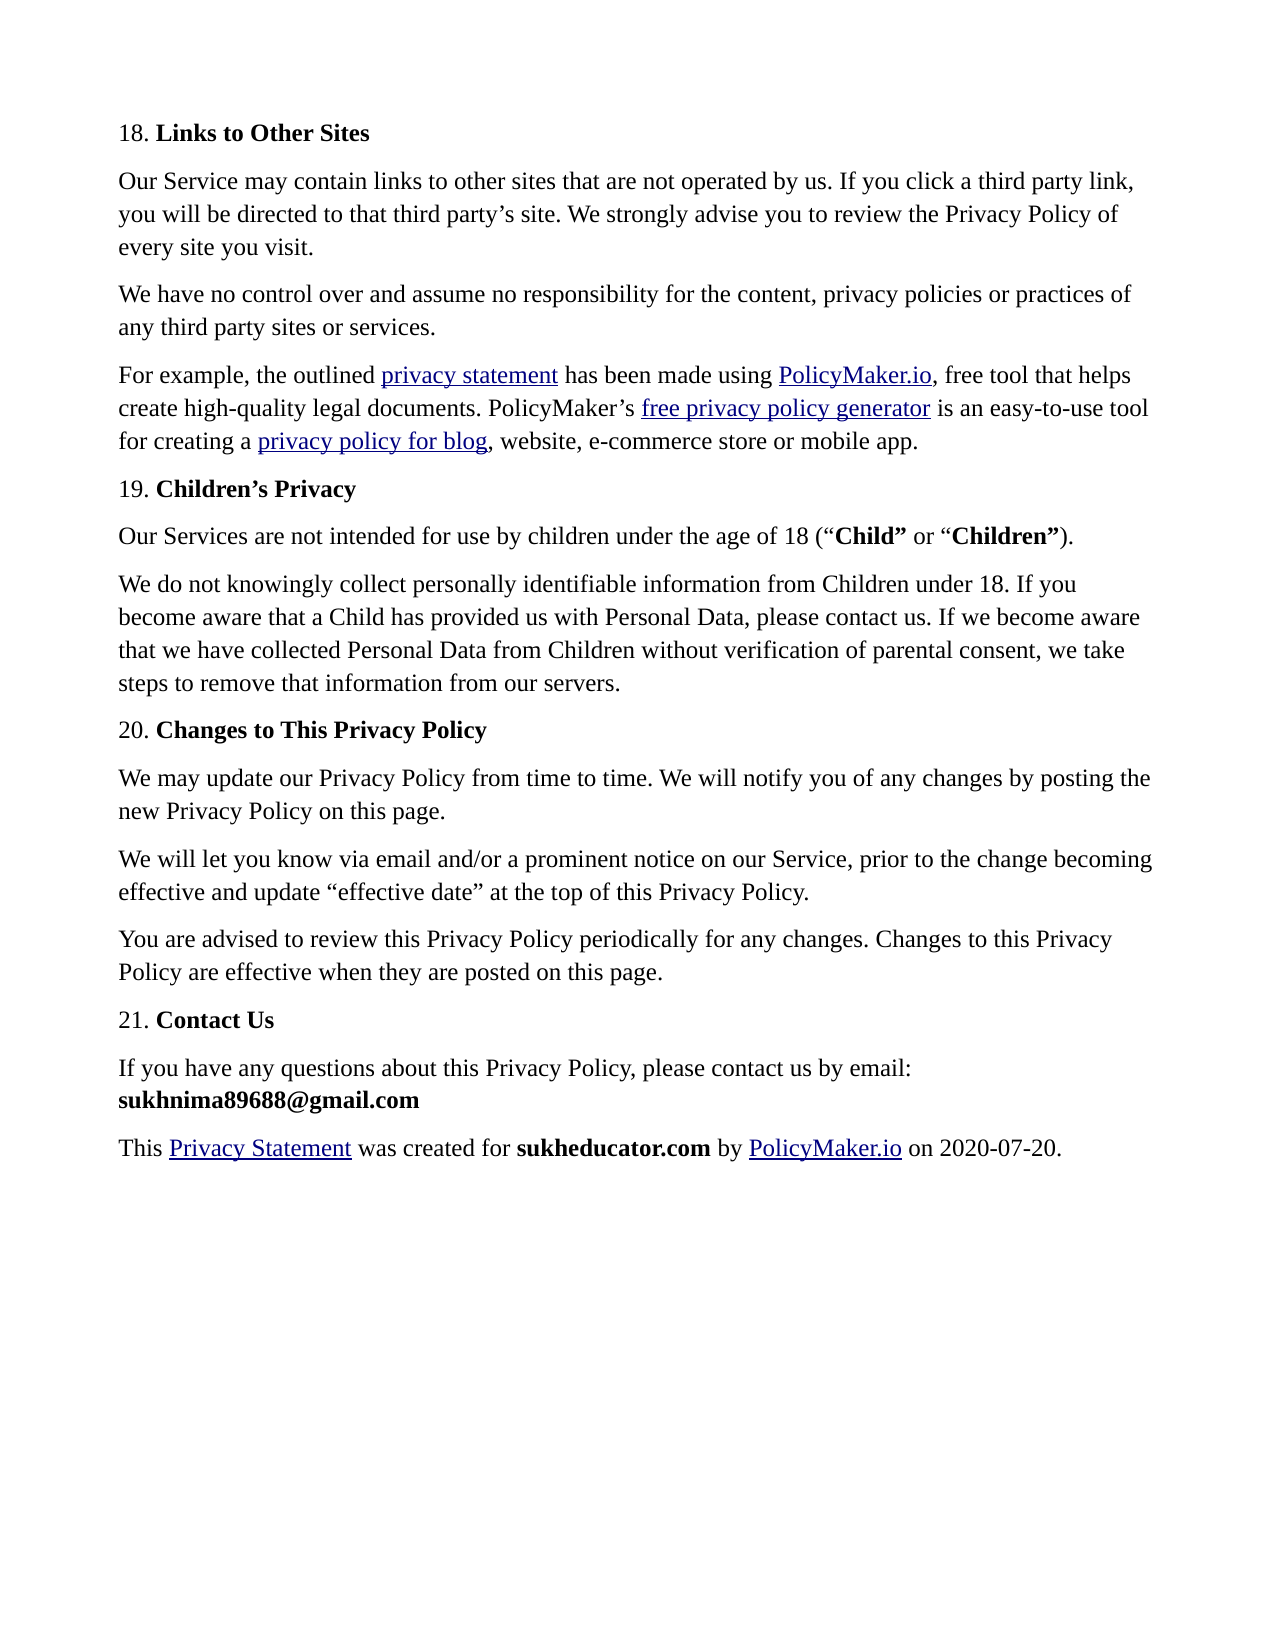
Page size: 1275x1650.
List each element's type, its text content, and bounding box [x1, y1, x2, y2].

text 19. Children’s Privacy [118, 474, 1157, 502]
text You are advised to review this Privacy Policy periodically for any changes. Changes to this Privacy Policy are effective when they are posted on this page. [118, 924, 1157, 986]
text We may update our Privacy Policy from time to time. We will notify you of any changes by posting the new Privacy Policy on this page. [118, 763, 1157, 825]
text This Privacy Statement was created for sukheducator.com by PolicyMaker.io on 2020-07-20. [118, 1133, 1157, 1162]
text For example, the outlined privacy statement has been made using PolicyMaker.io, free tool that helps create high-quality legal documents. PolicyMaker’s free privacy policy generator is an easy-to-use tool for creating a privacy policy for blog, website, e-commerce store or mobile app. [118, 360, 1157, 455]
text We will let you know via email and/or a prominent notice on our Service, prior to the change becoming effective and update “effective date” at the top of this Privacy Policy. [118, 844, 1157, 906]
text 18. Links to Other Sites [118, 118, 1157, 147]
text 20. Changes to This Privacy Policy [118, 716, 1157, 744]
text Our Service may contain links to other sites that are not operated by us. If you click a third party link, you will be directed to that third party’s site. We strongly advise you to review the Privacy Policy of every site you visit. [118, 166, 1157, 261]
text 21. Contact Us [118, 1005, 1157, 1034]
text We do not knowingly collect personally identifiable information from Children under 18. If you become aware that a Child has provided us with Personal Data, please contact us. If we become aware that we have collected Personal Data from Children without verification of parental consent, we take steps to remove that information from our servers. [118, 569, 1157, 697]
text Our Services are not intended for use by children under the age of 18 (“Child” or “Children”). [118, 521, 1157, 550]
text We have no control over and assume no responsibility for the content, privacy policies or practices of any third party sites or services. [118, 279, 1157, 341]
text If you have any questions about this Privacy Policy, please contact us by email: sukhnima89688@gmail.com [118, 1053, 1157, 1114]
